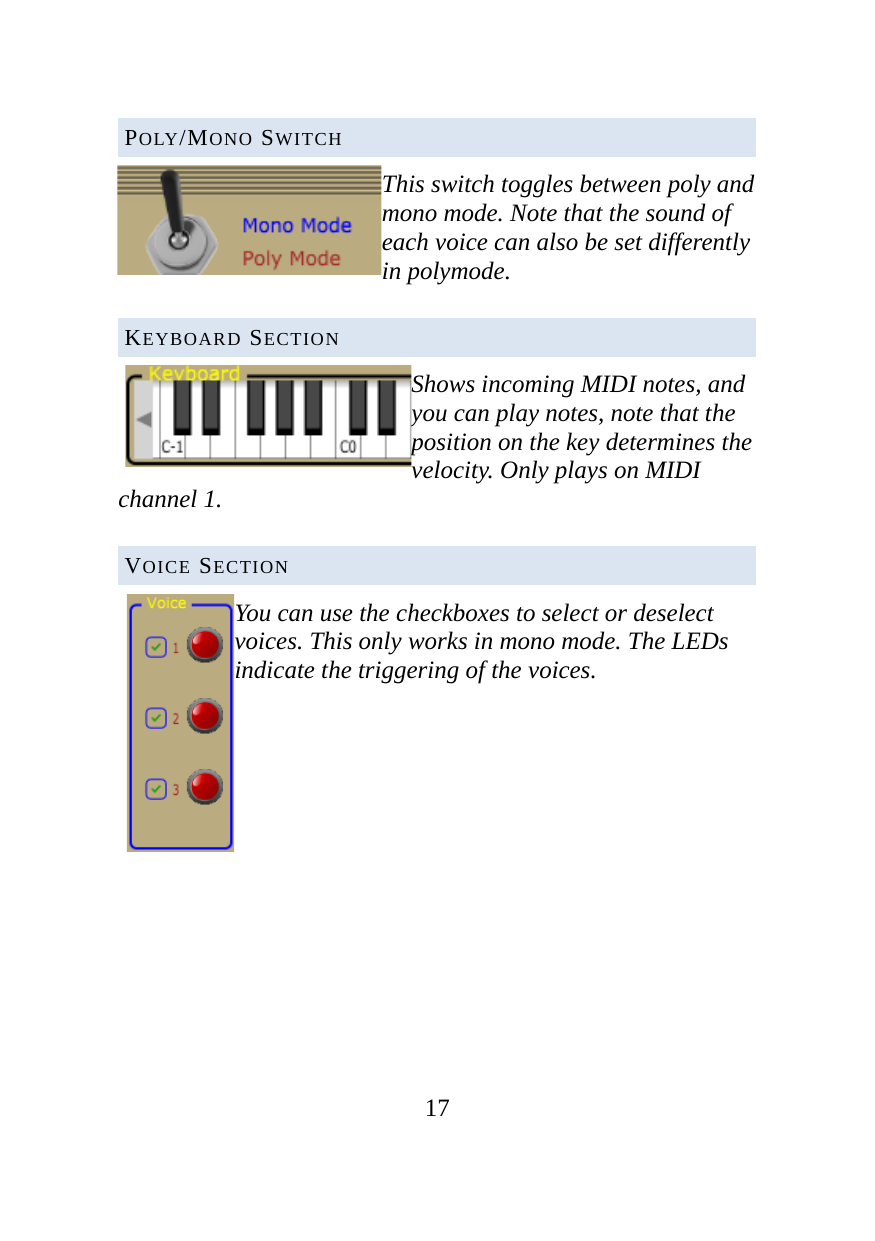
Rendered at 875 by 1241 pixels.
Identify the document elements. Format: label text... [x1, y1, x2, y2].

picture [125, 365, 412, 467]
picture [117, 165, 382, 275]
picture [126, 594, 235, 852]
subtitle Keyboard Section [124, 324, 750, 350]
text You can use the checkboxes to select or deselect voices. This only works in mono mode. The LEDs indicate the triggering of the voices. [235, 598, 756, 684]
text This switch toggles between poly and mono mode. Note that the sound of each voice can also be set differently in polymode. [118, 169, 756, 284]
subtitle Voice Section [124, 553, 750, 579]
subtitle Poly/Mono Switch [124, 124, 750, 151]
text Shows incoming MIDI notes, and you can play notes, note that the position on the key determines the velocity. Only plays on MIDI channel 1. [118, 369, 756, 513]
